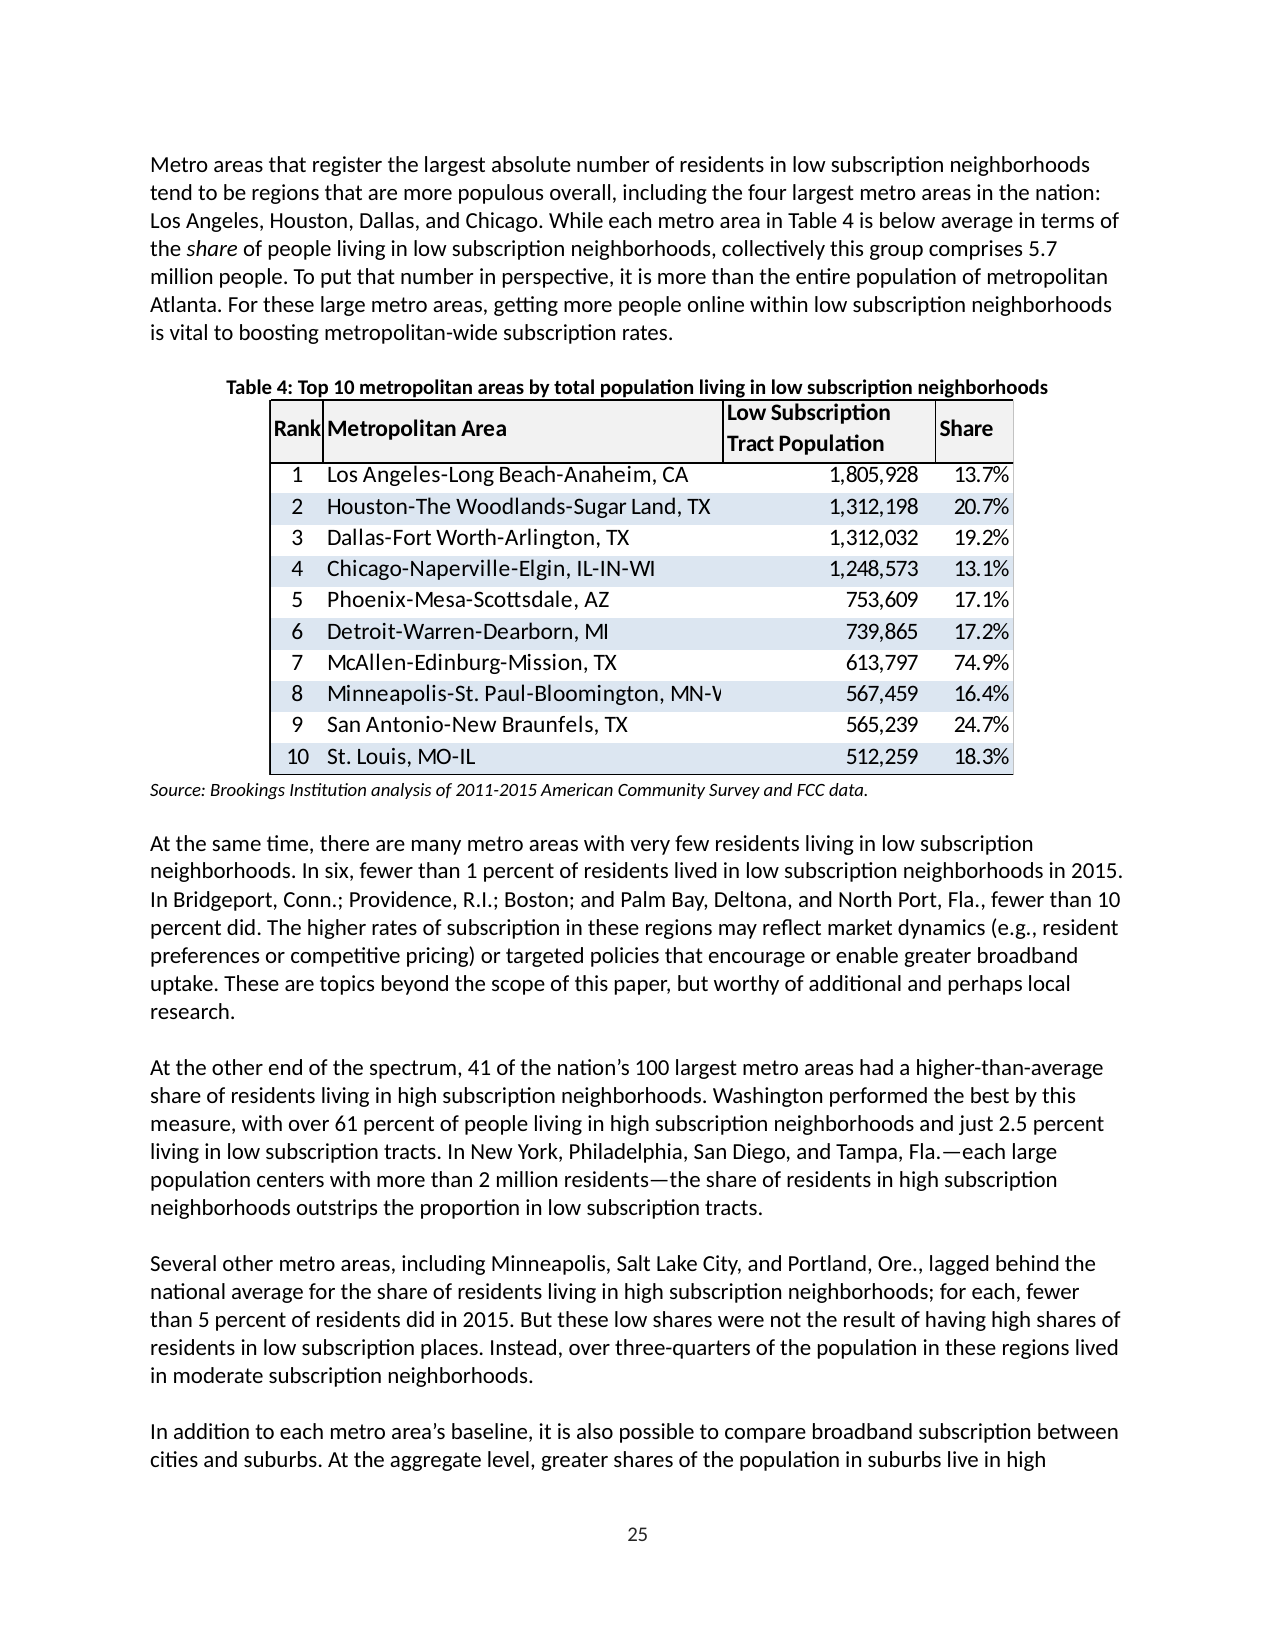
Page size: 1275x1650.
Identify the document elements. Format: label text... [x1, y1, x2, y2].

text In addition to each metro area’s baseline, it is also possible to compare broadband subscription between cities and suburbs. At the aggregate level, greater shares of the population in suburbs live in high [150, 1417, 1125, 1473]
text At the other end of the spectrum, 41 of the nation’s 100 largest metro areas had a higher-than-average share of residents living in high subscription neighborhoods. Washington performed the best by this measure, with over 61 percent of people living in high subscription neighborhoods and just 2.5 percent living in low subscription tracts. In New York, Philadelphia, San Diego, and Tampa, Fla.—each large population centers with more than 2 million residents—the share of residents in high subscription neighborhoods outstrips the proportion in low subscription tracts. [150, 1053, 1125, 1221]
text At the same time, there are many metro areas with very few residents living in low subscription neighborhoods. In six, fewer than 1 percent of residents lived in low subscription neighborhoods in 2015. In Bridgeport, Conn.; Providence, R.I.; Boston; and Palm Bay, Deltona, and North Port, Fla., fewer than 10 percent did. The higher rates of subscription in these regions may reflect market dynamics (e.g., resident preferences or competitive pricing) or targeted policies that encourage or enable greater broadband uptake. These are topics beyond the scope of this paper, but worthy of additional and perhaps local research. [150, 829, 1125, 1025]
text Source: Brookings Institution analysis of 2011-2015 American Community Survey and FCC data. [150, 778, 1125, 801]
text Metro areas that register the largest absolute number of residents in low subscription neighborhoods tend to be regions that are more populous overall, including the four largest metro areas in the nation: Los Angeles, Houston, Dallas, and Chicago. While each metro area in Table 4 is below average in terms of the share of people living in low subscription neighborhoods, collectively this group comprises 5.7 million people. To put that number in perspective, it is more than the entire population of metropolitan Atlanta. For these large metro areas, getting more people online within low subscription neighborhoods is vital to boosting metropolitan-wide subscription rates. [150, 150, 1125, 346]
text Table 4: Top 10 metropolitan areas by total population living in low subscription neighborhoods [150, 374, 1125, 399]
text Several other metro areas, including Minneapolis, Salt Lake City, and Portland, Ore., lagged behind the national average for the share of residents living in high subscription neighborhoods; for each, fewer than 5 percent of residents did in 2015. But these low shares were not the result of having high shares of residents in low subscription places. Instead, over three-quarters of the population in these regions lived in moderate subscription neighborhoods. [150, 1249, 1125, 1389]
